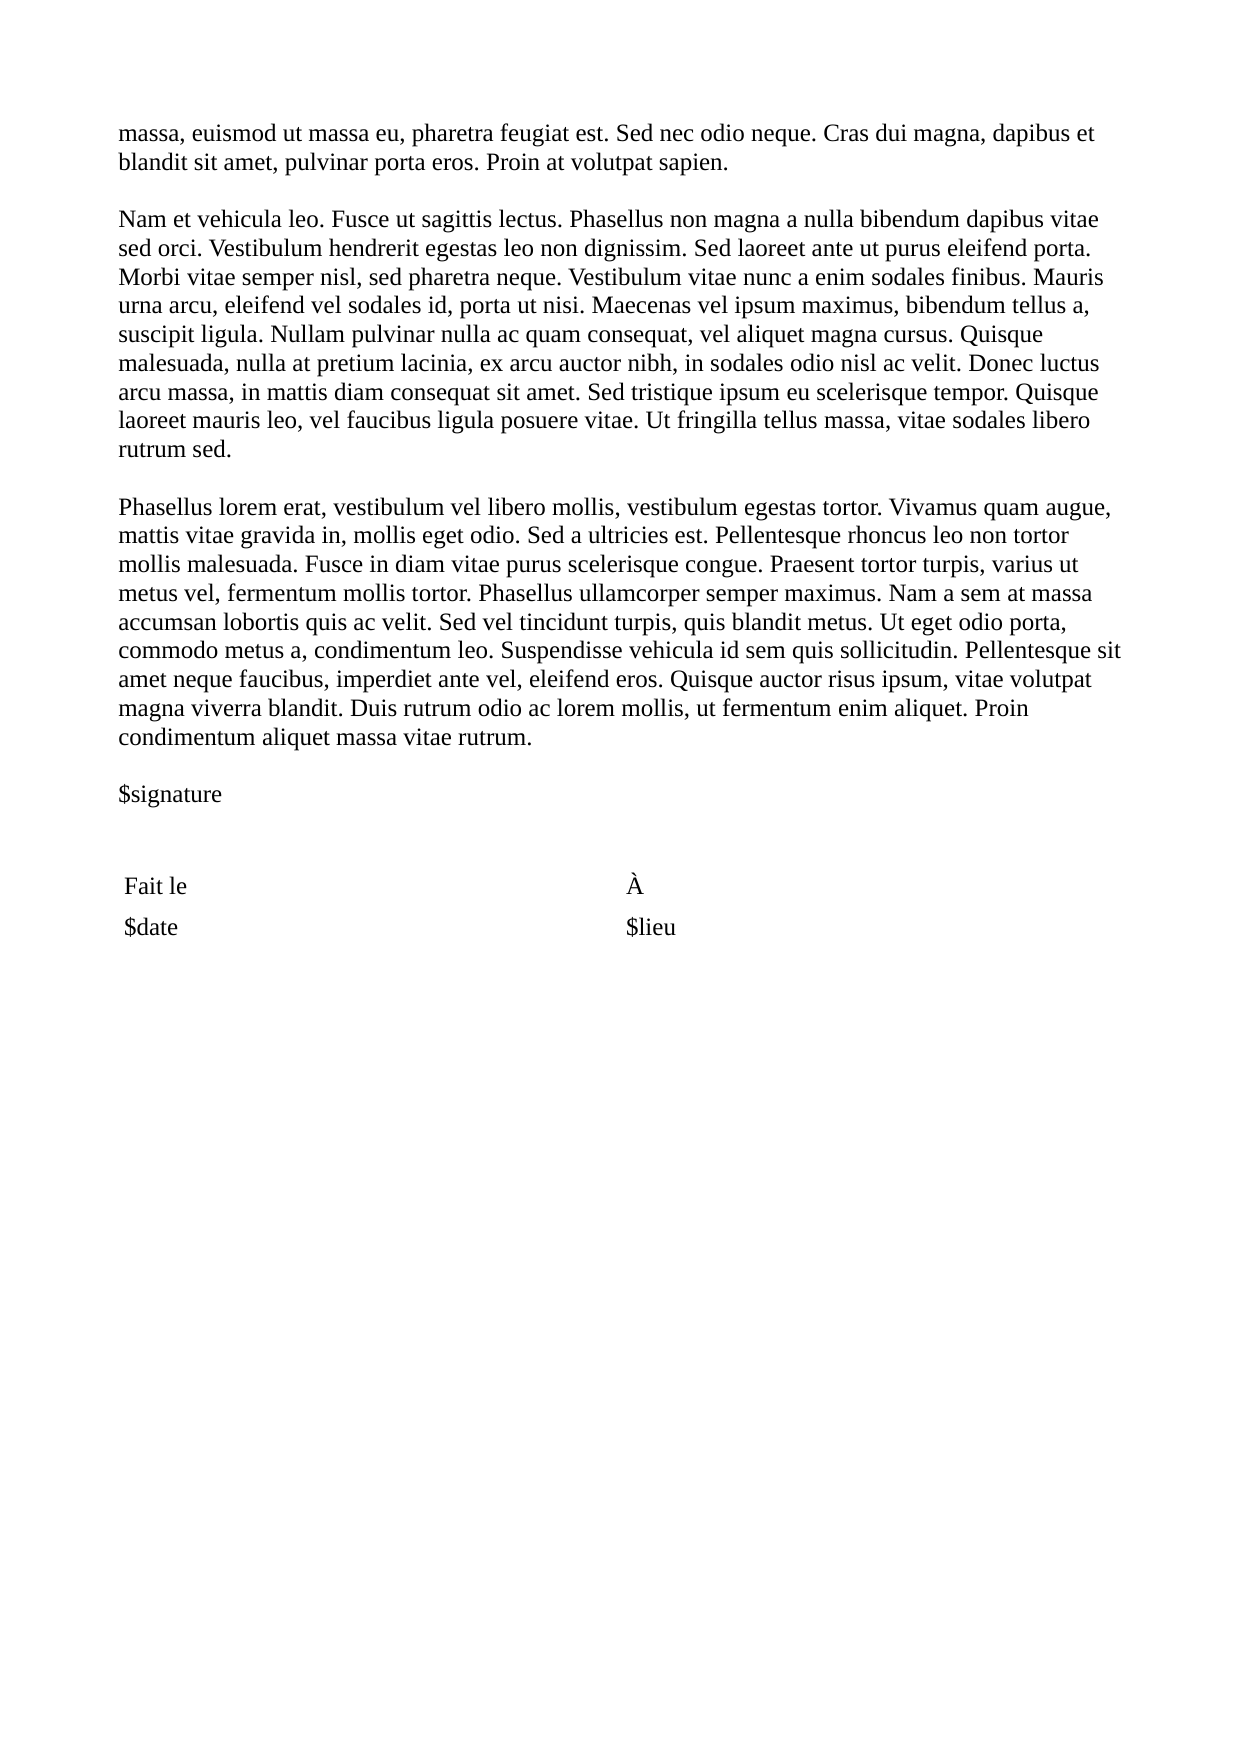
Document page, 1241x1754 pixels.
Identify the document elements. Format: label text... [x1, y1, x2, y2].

table_header Fait le [118, 866, 620, 906]
text $signature [118, 779, 1122, 808]
table_cell $date [118, 906, 620, 946]
text Phasellus lorem erat, vestibulum vel libero mollis, vestibulum egestas tortor. Vivamus quam augue, mattis vitae gravida in, mollis eget odio. Sed a ultricies est. Pellentesque rhoncus leo non tortor mollis malesuada. Fusce in diam vitae purus scelerisque congue. Praesent tortor turpis, varius ut metus vel, fermentum mollis tortor. Phasellus ullamcorper semper maximus. Nam a sem at massa accumsan lobortis quis ac velit. Sed vel tincidunt turpis, quis blandit metus. Ut eget odio porta, commodo metus a, condimentum leo. Suspendisse vehicula id sem quis sollicitudin. Pellentesque sit amet neque faucibus, imperdiet ante vel, eleifend eros. Quisque auctor risus ipsum, vitae volutpat magna viverra blandit. Duis rutrum odio ac lorem mollis, ut fermentum enim aliquet. Proin condimentum aliquet massa vitae rutrum. [118, 492, 1122, 751]
table_header À [620, 866, 1122, 906]
text Nam et vehicula leo. Fusce ut sagittis lectus. Phasellus non magna a nulla bibendum dapibus vitae sed orci. Vestibulum hendrerit egestas leo non dignissim. Sed laoreet ante ut purus eleifend porta. Morbi vitae semper nisl, sed pharetra neque. Vestibulum vitae nunc a enim sodales finibus. Mauris urna arcu, eleifend vel sodales id, porta ut nisi. Maecenas vel ipsum maximus, bibendum tellus a, suscipit ligula. Nullam pulvinar nulla ac quam consequat, vel aliquet magna cursus. Quisque malesuada, nulla at pretium lacinia, ex arcu auctor nibh, in sodales odio nisl ac velit. Donec luctus arcu massa, in mattis diam consequat sit amet. Sed tristique ipsum eu scelerisque tempor. Quisque laoreet mauris leo, vel faucibus ligula posuere vitae. Ut fringilla tellus massa, vitae sodales libero rutrum sed. [118, 204, 1122, 463]
text massa, euismod ut massa eu, pharetra feugiat est. Sed nec odio neque. Cras dui magna, dapibus et blandit sit amet, pulvinar porta eros. Proin at volutpat sapien. [118, 118, 1122, 176]
table_cell $lieu [620, 906, 1122, 946]
